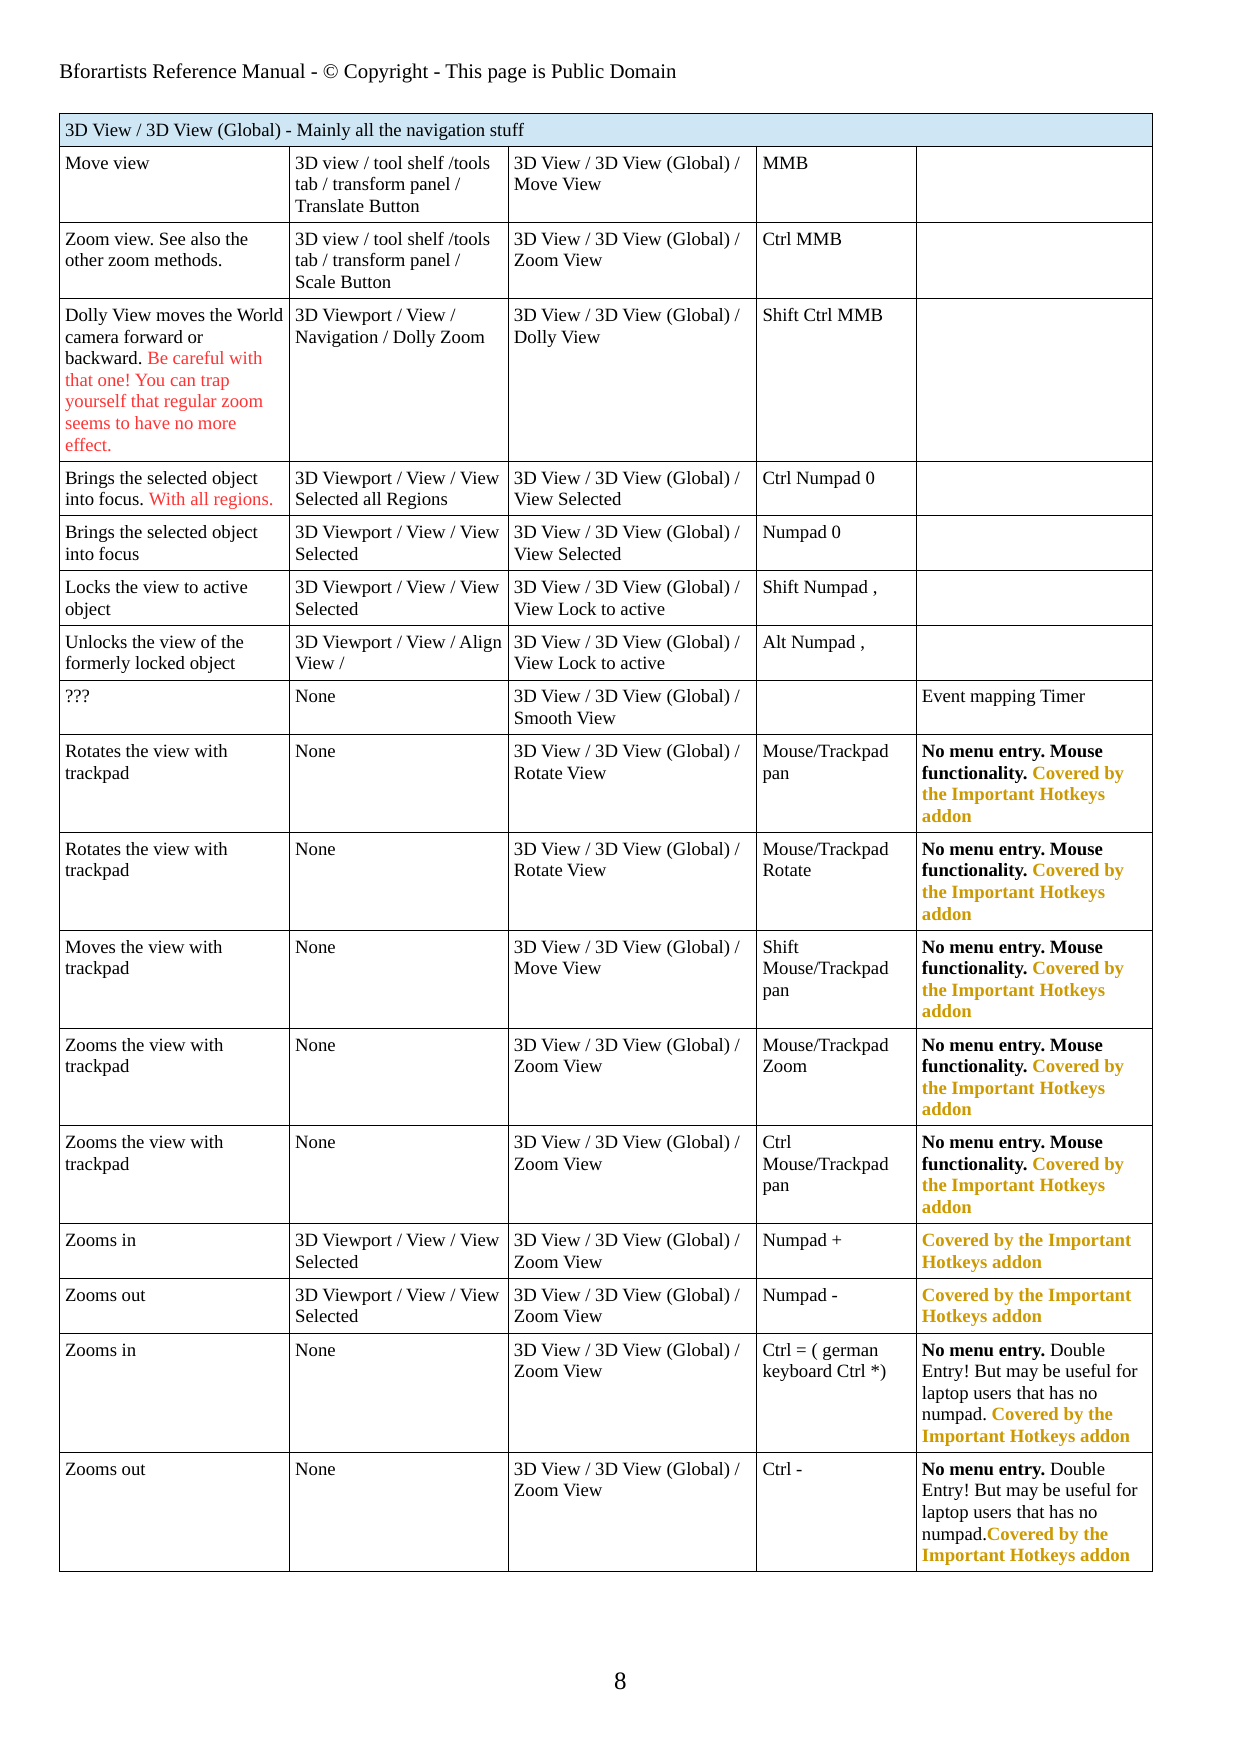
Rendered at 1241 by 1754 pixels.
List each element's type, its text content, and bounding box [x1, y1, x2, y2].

table_cell Locks the view to active object [60, 571, 289, 625]
table_header 3D View / 3D View (Global) - Mainly all the navigation stuff [60, 114, 1152, 146]
table_cell None [290, 833, 508, 930]
table_cell Rotates the view with trackpad [60, 833, 289, 930]
table_cell 3D View / 3D View (Global) / Move View [509, 147, 756, 222]
table_cell Zooms the view with trackpad [60, 1126, 289, 1223]
table_cell Zooms out [60, 1453, 289, 1571]
table_cell None [290, 931, 508, 1028]
table_cell Zooms out [60, 1279, 289, 1333]
table_cell [757, 681, 916, 734]
table_cell None [290, 681, 508, 734]
table_cell Brings the selected object into focus. With all regions. [60, 462, 289, 515]
table_cell No menu entry. Mouse functionality. Covered by the Important Hotkeys addon [917, 833, 1152, 930]
table_cell 3D Viewport / View / View Selected [290, 516, 508, 570]
table_cell Covered by the Important Hotkeys addon [917, 1279, 1152, 1333]
table_cell [917, 462, 1152, 515]
table_cell Unlocks the view of the formerly locked object [60, 626, 289, 679]
table_cell Alt Numpad , [757, 626, 916, 679]
table_cell None [290, 1453, 508, 1571]
table_cell Mouse/Trackpad pan [757, 735, 916, 832]
table_cell 3D View / 3D View (Global) / View Lock to active [509, 571, 756, 625]
table_cell 3D Viewport / View / View Selected [290, 1279, 508, 1333]
table_cell Ctrl Mouse/Trackpad pan [757, 1126, 916, 1223]
table_cell Zoom view. See also the other zoom methods. [60, 223, 289, 298]
table_cell Rotates the view with trackpad [60, 735, 289, 832]
table_cell Shift Numpad , [757, 571, 916, 625]
table_cell 3D View / 3D View (Global) / Rotate View [509, 833, 756, 930]
table_cell Zooms the view with trackpad [60, 1029, 289, 1125]
table_cell Moves the view with trackpad [60, 931, 289, 1028]
table_cell [917, 223, 1152, 298]
table_cell 3D Viewport / View / Align View / [290, 626, 508, 679]
table_cell 3D View / 3D View (Global) / Zoom View [509, 1126, 756, 1223]
table_cell Zooms in [60, 1224, 289, 1278]
table_cell 3D View / 3D View (Global) / Smooth View [509, 681, 756, 734]
table_cell Shift Mouse/Trackpad pan [757, 931, 916, 1028]
table_cell Dolly View moves the World camera forward or backward. Be careful with that one! You can trap yourself that regular zoom seems to have no more effect. [60, 299, 289, 461]
table_cell 3D View / 3D View (Global) / Zoom View [509, 1224, 756, 1278]
table_cell 3D View / 3D View (Global) / Move View [509, 931, 756, 1028]
table_cell 3D View / 3D View (Global) / Dolly View [509, 299, 756, 461]
table_cell [917, 147, 1152, 222]
table_cell No menu entry. Mouse functionality. Covered by the Important Hotkeys addon [917, 931, 1152, 1028]
table_cell None [290, 1029, 508, 1125]
table_cell Numpad - [757, 1279, 916, 1333]
table_cell Numpad 0 [757, 516, 916, 570]
table_cell Zooms in [60, 1334, 289, 1452]
table_cell Event mapping Timer [917, 681, 1152, 734]
table_cell 3D Viewport / View / View Selected [290, 571, 508, 625]
table_cell Ctrl Numpad 0 [757, 462, 916, 515]
table_cell Ctrl - [757, 1453, 916, 1571]
table_cell 3D View / 3D View (Global) / Rotate View [509, 735, 756, 832]
table_cell None [290, 1334, 508, 1452]
table_cell No menu entry. Mouse functionality. Covered by the Important Hotkeys addon [917, 735, 1152, 832]
table_cell 3D Viewport / View / Navigation / Dolly Zoom [290, 299, 508, 461]
table_cell 3D Viewport / View / View Selected all Regions [290, 462, 508, 515]
table_cell No menu entry. Double Entry! But may be useful for laptop users that has no numpad.Covered by the Important Hotkeys addon [917, 1453, 1152, 1571]
table_cell 3D View / 3D View (Global) / View Lock to active [509, 626, 756, 679]
table_cell Mouse/Trackpad Zoom [757, 1029, 916, 1125]
table_cell 3D View / 3D View (Global) / Zoom View [509, 1029, 756, 1125]
table_cell 3D view / tool shelf /tools tab / transform panel / Scale Button [290, 223, 508, 298]
table_cell [917, 516, 1152, 570]
table_cell Covered by the Important Hotkeys addon [917, 1224, 1152, 1278]
table_cell No menu entry. Double Entry! But may be useful for laptop users that has no numpad. Covered by the Important Hotkeys addon [917, 1334, 1152, 1452]
table_cell 3D View / 3D View (Global) / Zoom View [509, 223, 756, 298]
table_cell Numpad + [757, 1224, 916, 1278]
table_cell 3D Viewport / View / View Selected [290, 1224, 508, 1278]
table_cell 3D View / 3D View (Global) / Zoom View [509, 1279, 756, 1333]
table_cell None [290, 735, 508, 832]
table_cell 3D View / 3D View (Global) / Zoom View [509, 1453, 756, 1571]
table_cell None [290, 1126, 508, 1223]
table_cell No menu entry. Mouse functionality. Covered by the Important Hotkeys addon [917, 1126, 1152, 1223]
table_cell Ctrl = ( german keyboard Ctrl *) [757, 1334, 916, 1452]
table_cell [917, 571, 1152, 625]
table_cell Brings the selected object into focus [60, 516, 289, 570]
table_cell 3D View / 3D View (Global) / Zoom View [509, 1334, 756, 1452]
table_cell MMB [757, 147, 916, 222]
table_cell Move view [60, 147, 289, 222]
table_cell 3D View / 3D View (Global) / View Selected [509, 462, 756, 515]
table_cell Shift Ctrl MMB [757, 299, 916, 461]
table_cell Ctrl MMB [757, 223, 916, 298]
table_cell ??? [60, 681, 289, 734]
table_cell No menu entry. Mouse functionality. Covered by the Important Hotkeys addon [917, 1029, 1152, 1125]
table_cell [917, 626, 1152, 679]
table_cell [917, 299, 1152, 461]
table_cell 3D View / 3D View (Global) / View Selected [509, 516, 756, 570]
table_cell 3D view / tool shelf /tools tab / transform panel / Translate Button [290, 147, 508, 222]
table_cell Mouse/Trackpad Rotate [757, 833, 916, 930]
